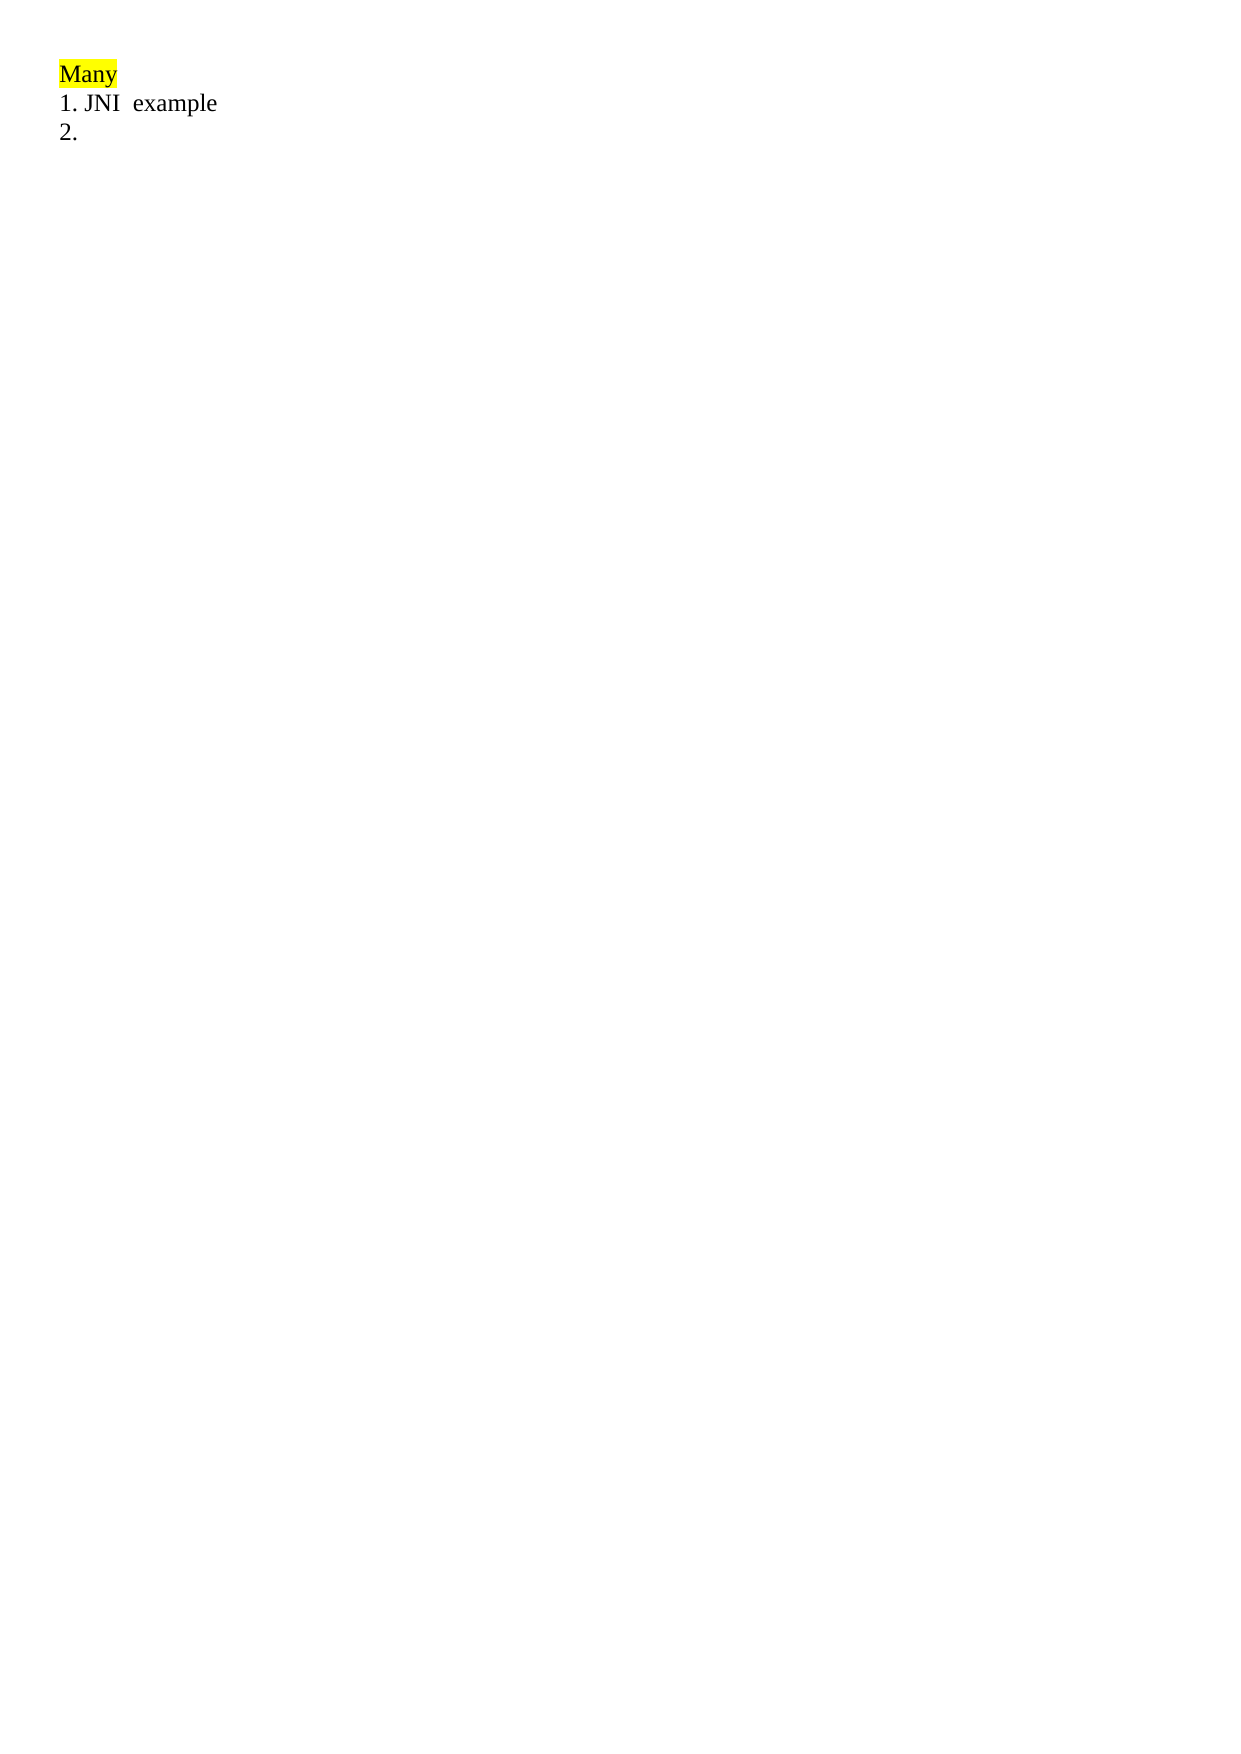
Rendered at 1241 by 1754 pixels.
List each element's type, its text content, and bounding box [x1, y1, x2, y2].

text 2. [59, 117, 1181, 145]
text Many [59, 59, 1181, 88]
text 1. JNI example [59, 88, 1181, 117]
